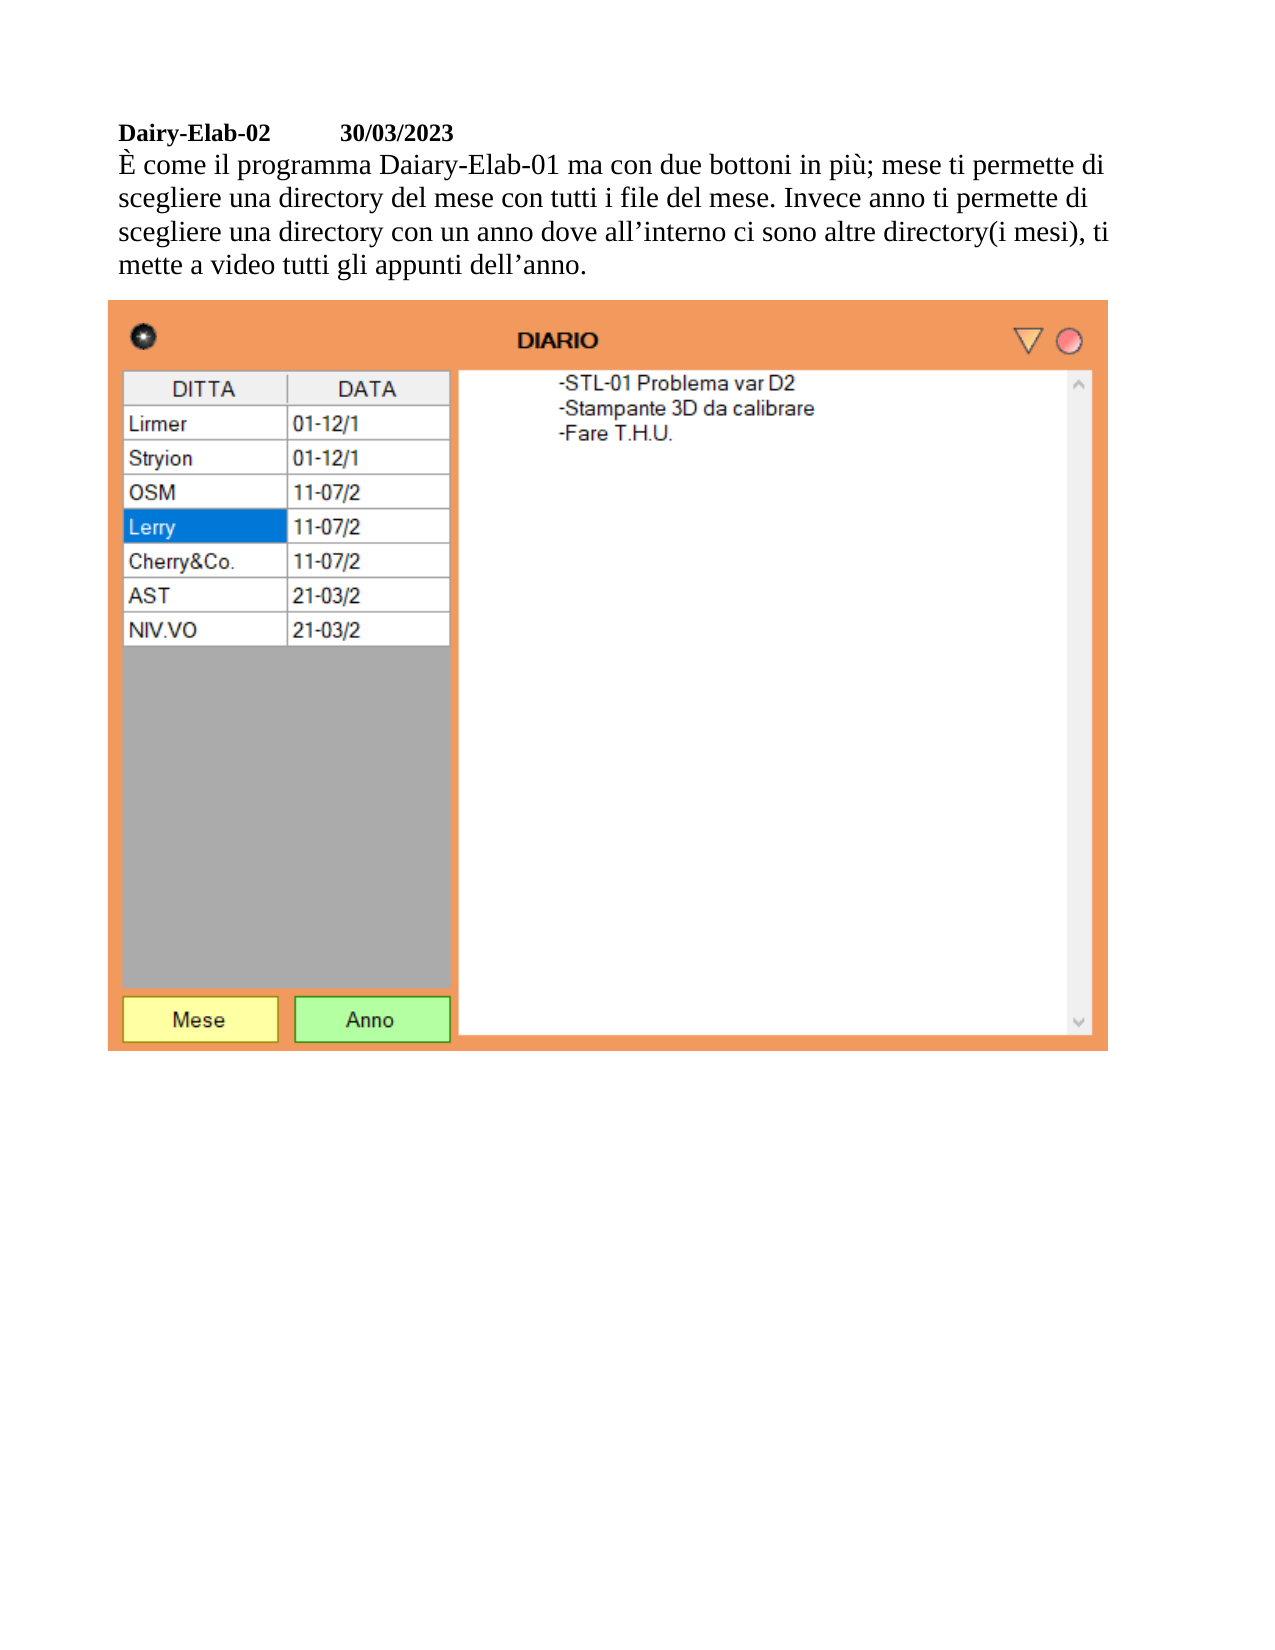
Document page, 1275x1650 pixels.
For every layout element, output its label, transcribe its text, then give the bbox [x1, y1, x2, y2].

text Dairy-Elab-02 30/03/2023 [118, 118, 1157, 147]
picture [107, 300, 1108, 1051]
text È come il programma Daiary-Elab-01 ma con due bottoni in più; mese ti permette di scegliere una directory del mese con tutti i file del mese. Invece anno ti permette di scegliere una directory con un anno dove all’interno ci sono altre directory(i mesi), ti mette a video tutti gli appunti dell’anno. [118, 147, 1157, 281]
